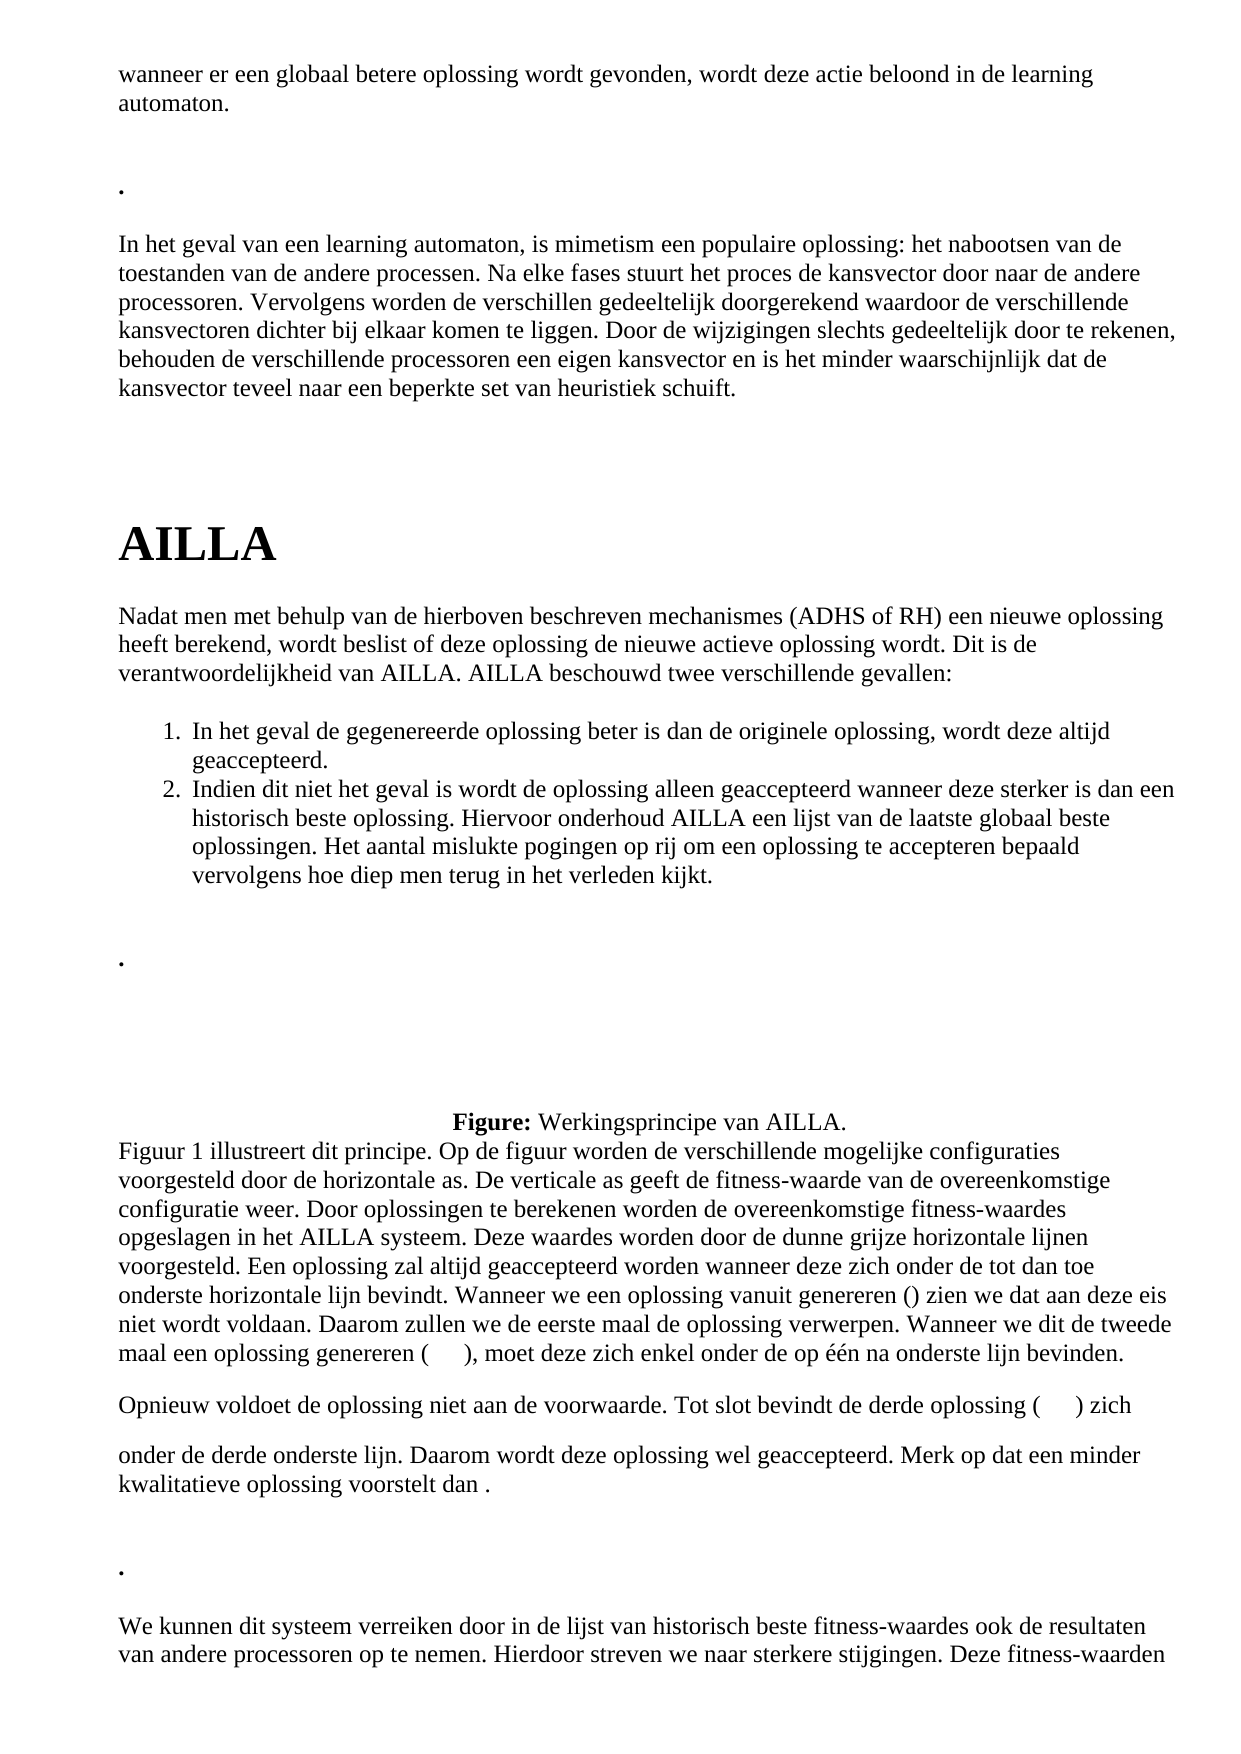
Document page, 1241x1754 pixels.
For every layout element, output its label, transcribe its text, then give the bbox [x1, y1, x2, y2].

subtitle . [118, 943, 1181, 972]
subtitle . [118, 1552, 1181, 1581]
list In het geval de gegenereerde oplossing beter is dan de originele oplossing, wordt deze altijd geaccepteerd. [162, 716, 1181, 774]
text Figuur 1 illustreert dit principe. Op de figuur worden de verschillende mogelijke configuraties voorgesteld door de horizontale as. De verticale as geeft de fitness-waarde van de overeenkomstige configuratie weer. Door oplossingen te berekenen worden de overeenkomstige fitness-waardes opgeslagen in het AILLA systeem. Deze waardes worden door de dunne grijze horizontale lijnen voorgesteld. Een oplossing zal altijd geaccepteerd worden wanneer deze zich onder de tot dan toe onderste horizontale lijn bevindt. Wanneer we een oplossing vanuit genereren () zien we dat aan deze eis niet wordt voldaan. Daarom zullen we de eerste maal de oplossing verwerpen. Wanneer we dit de tweede maal een oplossing genereren (), moet deze zich enkel onder de op één na onderste lijn bevinden. Opnieuw voldoet de oplossing niet aan de voorwaarde. Tot slot bevindt de derde oplossing () zich onder de derde onderste lijn. Daarom wordt deze oplossing wel geaccepteerd. Merk op dat een minder kwalitatieve oplossing voorstelt dan . [118, 1136, 1181, 1498]
table_header [601, 1006, 699, 1107]
text In het geval van een learning automaton, is mimetism een populaire oplossing: het nabootsen van de toestanden van de andere processen. Na elke fases stuurt het proces de kansvector door naar de andere processoren. Vervolgens worden de verschillen gedeeltelijk doorgerekend waardoor de verschillende kansvectoren dichter bij elkaar komen te liggen. Door de wijzigingen slechts gedeeltelijk door te rekenen, behouden de verschillende processoren een eigen kansvector en is het minder waarschijnlijk dat de kansvector teveel naar een beperkte set van heuristiek schuift. [118, 229, 1181, 402]
list Indien dit niet het geval is wordt de oplossing alleen geaccepteerd wanneer deze sterker is dan een historisch beste oplossing. Hiervoor onderhoud AILLA een lijst van de laatste globaal beste oplossingen. Het aantal mislukte pogingen op rij om een oplossing te accepteren bepaald vervolgens hoe diep men terug in het verleden kijkt. [162, 774, 1181, 889]
text wanneer er een globaal betere oplossing wordt gevonden, wordt deze actie beloond in de learning automaton. [118, 59, 1181, 117]
subtitle AILLA [118, 456, 1181, 571]
text We kunnen dit systeem verreiken door in de lijst van historisch beste fitness-waardes ook de resultaten van andere processoren op te nemen. Hierdoor streven we naar sterkere stijgingen. Deze fitness-waarden [118, 1611, 1181, 1668]
subtitle . [118, 171, 1181, 200]
text Figure: Werkingsprincipe van AILLA. [118, 1107, 1181, 1136]
text Nadat men met behulp van de hierboven beschreven mechanismes (ADHS of RH) een nieuwe oplossing heeft berekend, wordt beslist of deze oplossing de nieuwe actieve oplossing wordt. Dit is de verantwoordelijkheid van AILLA. AILLA beschouwd twee verschillende gevallen: [118, 601, 1181, 687]
